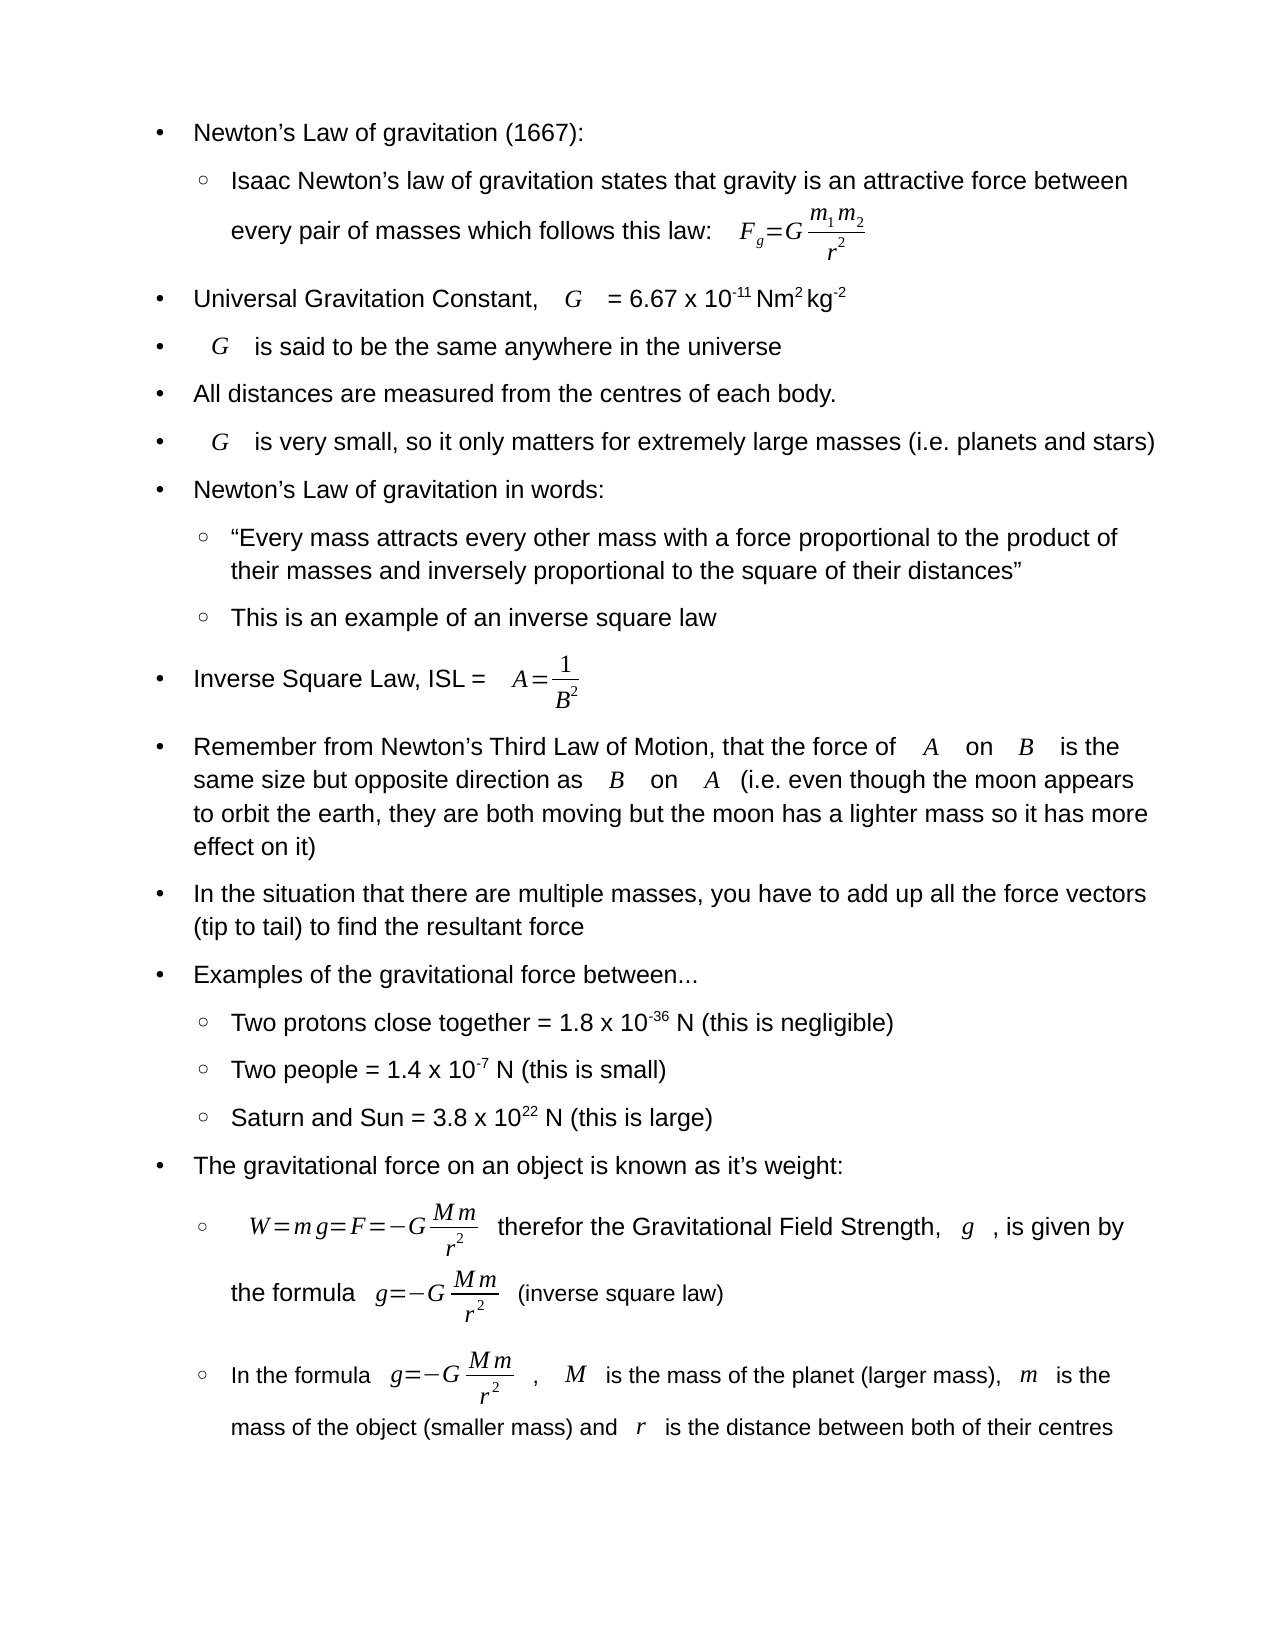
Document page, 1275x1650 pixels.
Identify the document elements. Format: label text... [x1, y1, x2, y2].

list Saturn and Sun = 3.8 x 1022 N (this is large) [193, 1103, 1157, 1132]
list Two protons close together = 1.8 x 10-36 N (this is negligible) [193, 1008, 1157, 1036]
list Remember from Newton’s Third Law of Motion, that the force of on is the same size but opposite direction as on (i.e. even though the moon appears to orbit the earth, they are both moving but the moon has a lighter mass so it has more effect on it) [156, 732, 1157, 860]
list is said to be the same anywhere in the universe [156, 332, 1157, 361]
list Universal Gravitation Constant, = 6.67 x 10-11 Nm2 kg-2 [156, 284, 1157, 313]
list Isaac Newton’s law of gravitation states that gravity is an attractive force between every pair of masses which follows this law: [193, 166, 1157, 265]
list is very small, so it only matters for extremely large masses (i.e. planets and stars) [156, 427, 1157, 456]
list Newton’s Law of gravitation in words: [156, 475, 1157, 504]
list therefor the Gravitational Field Strength,, is given by the formula(inverse square law) [193, 1198, 1157, 1328]
list This is an example of an inverse square law [193, 603, 1157, 632]
list Examples of the gravitational force between... [156, 960, 1157, 989]
list Inverse Square Law, ISL = [156, 651, 1157, 713]
list Two people = 1.4 x 10-7 N (this is small) [193, 1055, 1157, 1084]
list In the situation that there are multiple masses, you have to add up all the force vectors (tip to tail) to find the resultant force [156, 879, 1157, 941]
list The gravitational force on an object is known as it’s weight: [156, 1151, 1157, 1179]
list All distances are measured from the centres of each body. [156, 379, 1157, 408]
list Newton’s Law of gravitation (1667): [156, 118, 1157, 147]
list “Every mass attracts every other mass with a force proportional to the product of their masses and inversely proportional to the square of their distances” [193, 523, 1157, 584]
list In the formula, is the mass of the planet (larger mass),is the mass of the object (smaller mass) andis the distance between both of their centres [193, 1347, 1157, 1441]
